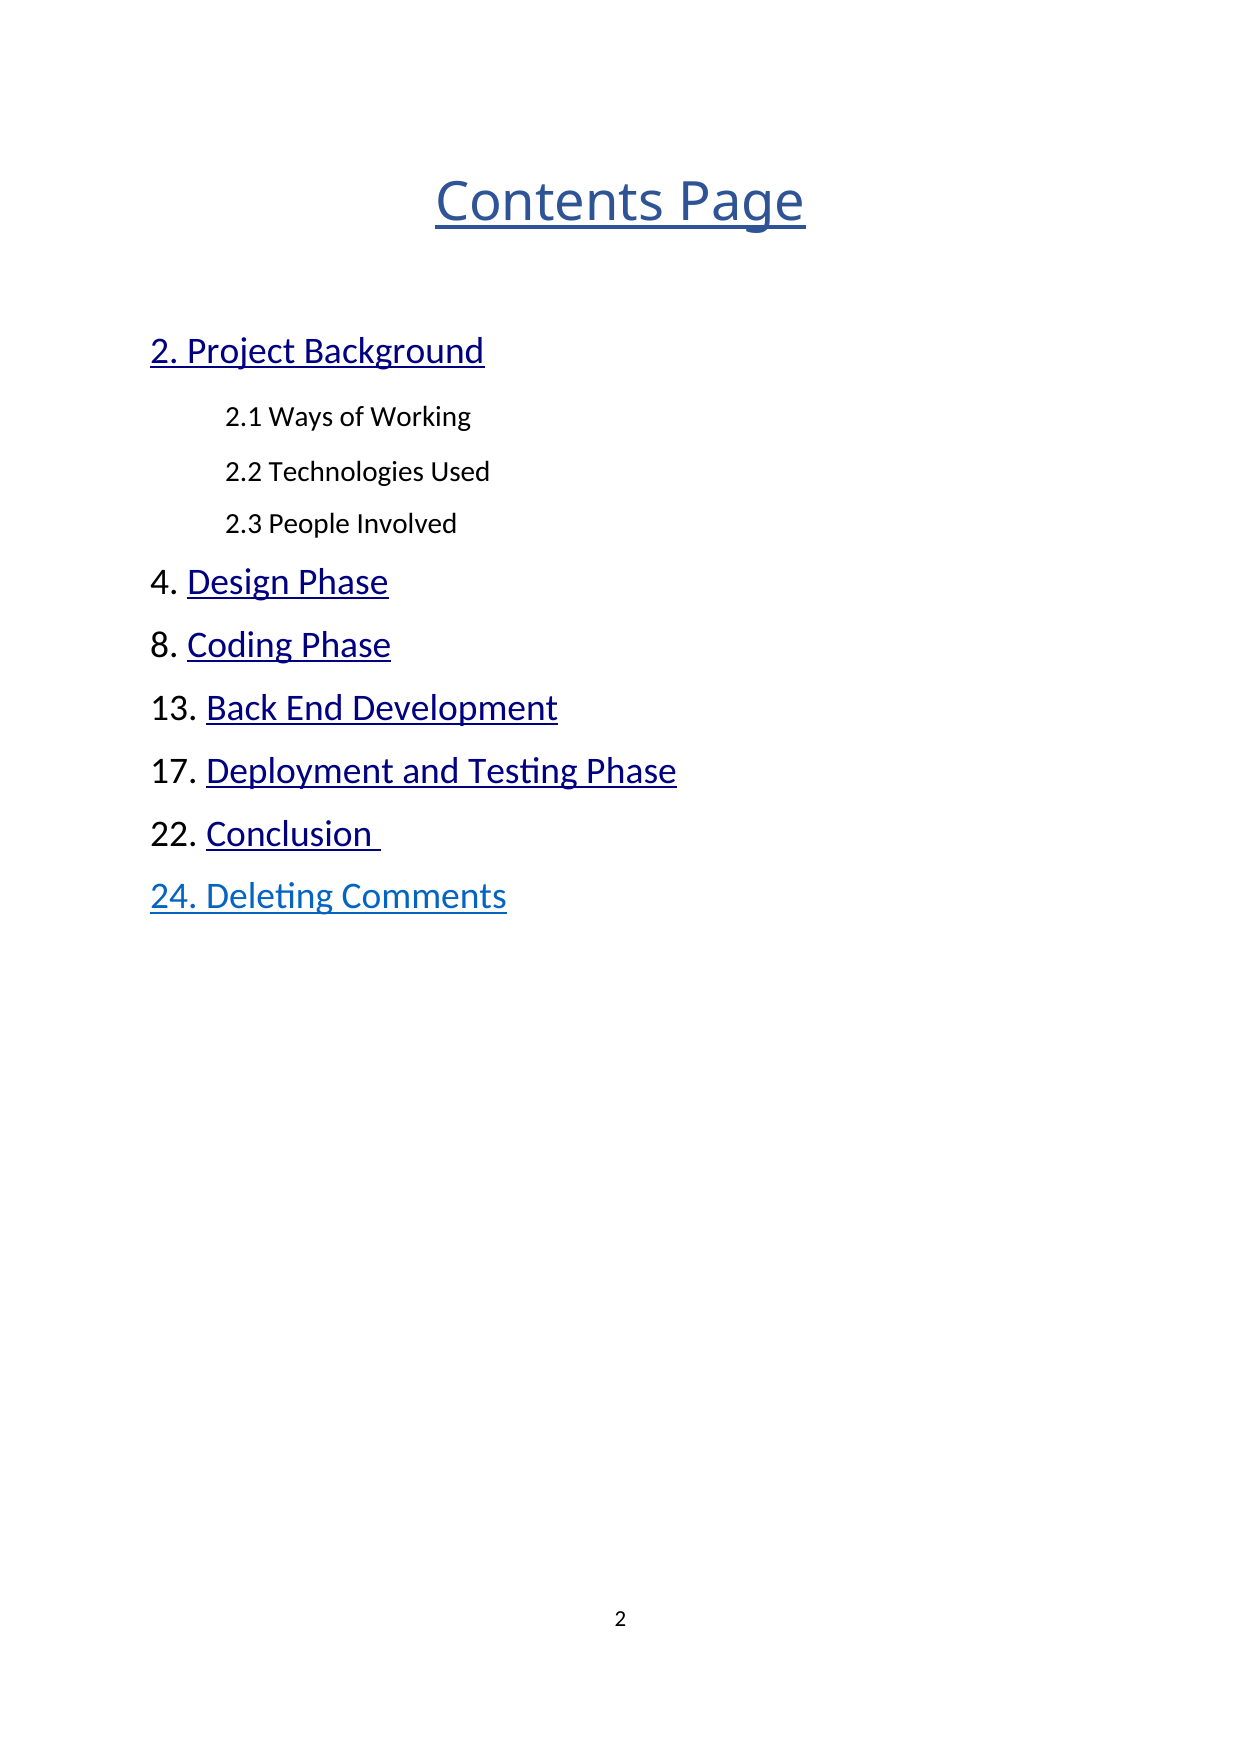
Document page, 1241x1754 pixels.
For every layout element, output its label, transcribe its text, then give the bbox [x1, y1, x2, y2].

text 24. Deleting Comments [150, 872, 1090, 918]
text 4. Design Phase [150, 558, 1090, 604]
text 13. Back End Development [150, 684, 1090, 729]
text 2.2 Technologies Used [150, 453, 1090, 488]
text 22. Conclusion [150, 809, 1090, 855]
text 2.1 Ways of Working [150, 390, 1090, 436]
text 2. Project Background [150, 327, 1090, 373]
text 8. Coding Phase [150, 621, 1090, 667]
subtitle Contents Page [150, 163, 1090, 236]
text 17. Deployment and Testing Phase [150, 747, 1090, 792]
text 2.3 People Involved [150, 505, 1090, 541]
